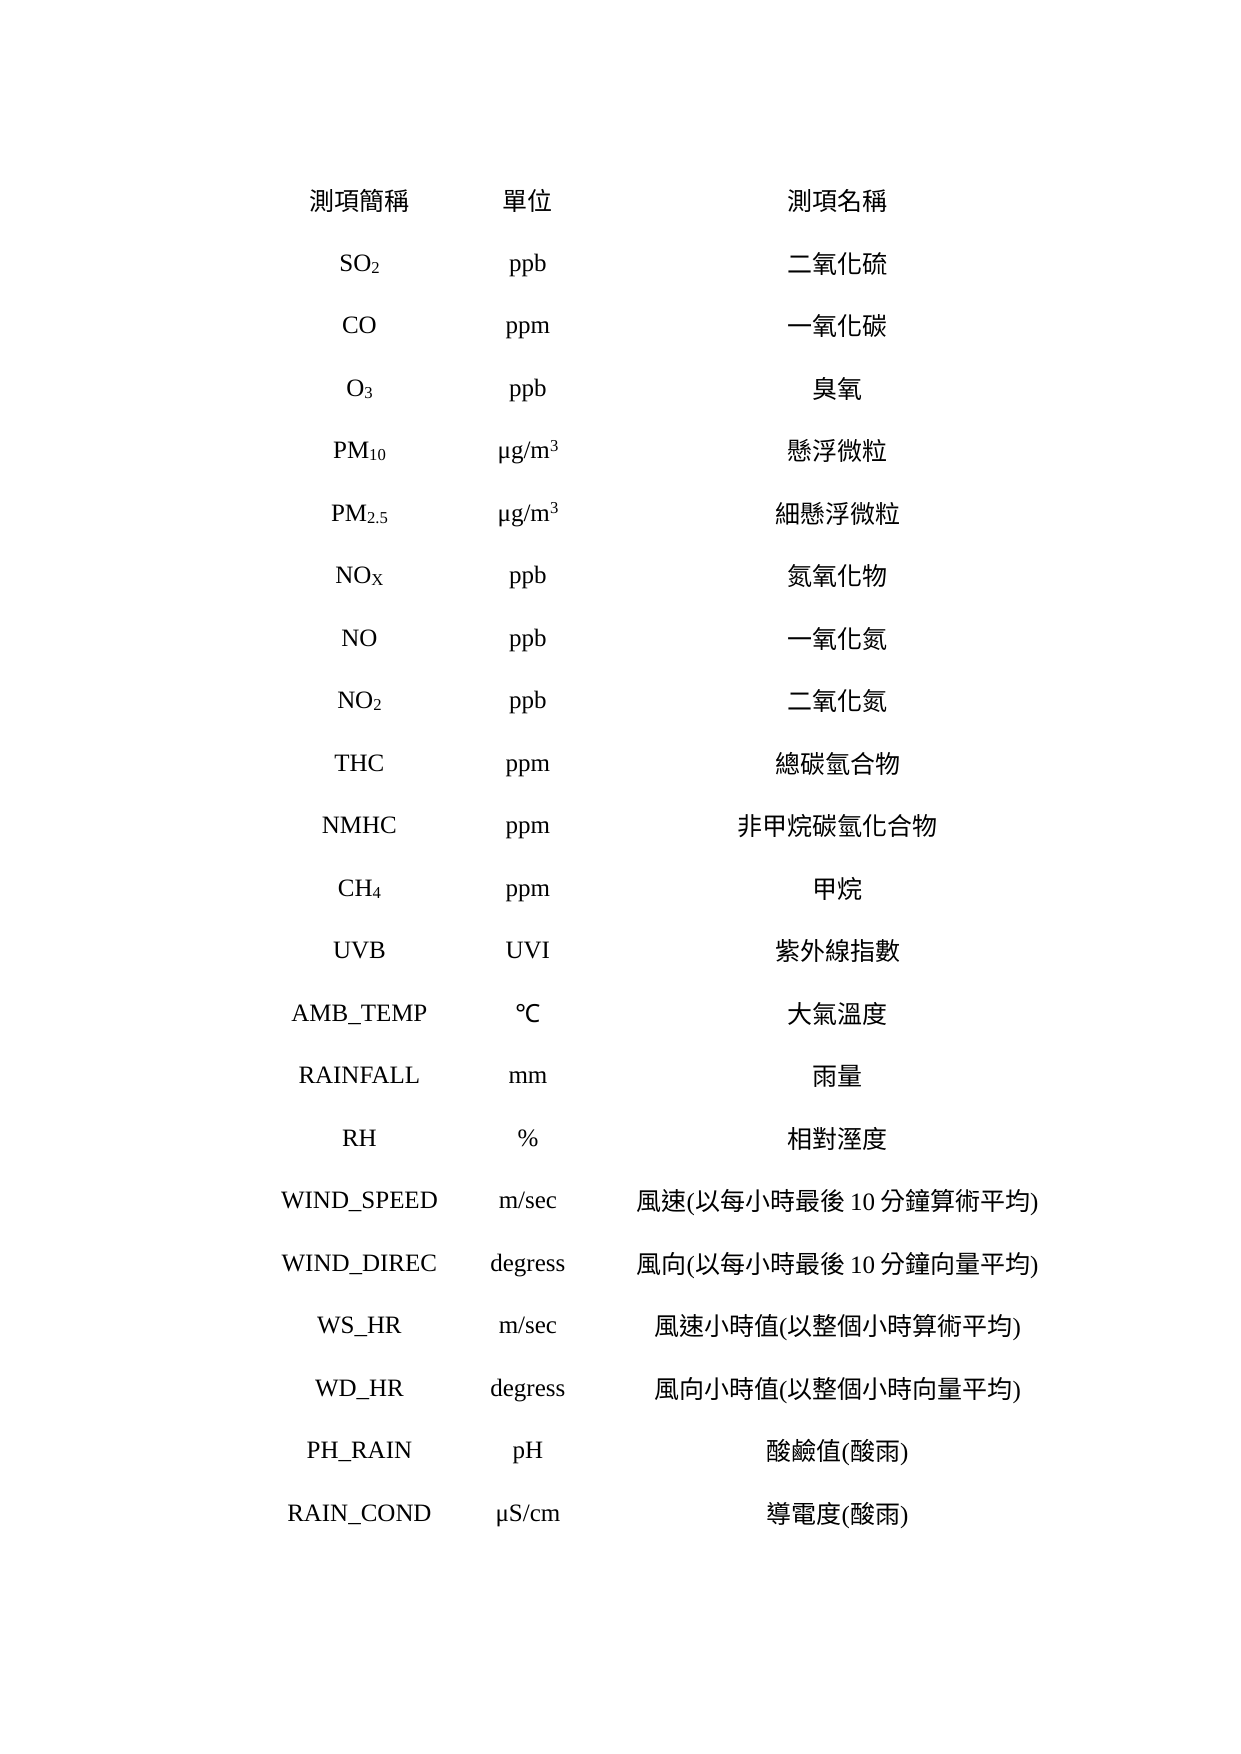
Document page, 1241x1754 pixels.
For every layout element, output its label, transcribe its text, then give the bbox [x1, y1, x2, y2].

table_cell % [472, 1096, 584, 1158]
table_cell m/sec [472, 1283, 584, 1346]
table_cell 大氣溫度 [584, 971, 1091, 1033]
table_cell 風速小時值(以整個小時算術平均) [584, 1283, 1091, 1346]
table_cell ppb [472, 658, 584, 721]
table_cell RH [247, 1096, 472, 1158]
table_cell 風速(以每小時最後10分鐘算術平均) [584, 1158, 1091, 1221]
table_cell 一氧化氮 [584, 596, 1091, 658]
table_cell WIND_DIREC [247, 1221, 472, 1283]
table_cell 懸浮微粒 [584, 408, 1091, 471]
table_cell RAIN_COND [247, 1471, 472, 1533]
table_cell PM2.5 [247, 471, 472, 533]
table_cell 紫外線指數 [584, 908, 1091, 971]
table_cell ℃ [472, 971, 584, 1033]
table_header 單位 [472, 158, 584, 221]
table_cell 氮氧化物 [584, 533, 1091, 596]
table_cell RAINFALL [247, 1033, 472, 1096]
table_cell ppm [472, 721, 584, 783]
table_cell μS/cm [472, 1471, 584, 1533]
table_cell 二氧化硫 [584, 221, 1091, 283]
table_cell 甲烷 [584, 846, 1091, 908]
table_cell ppb [472, 221, 584, 283]
table_cell WS_HR [247, 1283, 472, 1346]
table_cell CO [247, 283, 472, 346]
table_cell NMHC [247, 783, 472, 846]
table_header 測項簡稱 [247, 158, 472, 221]
table_cell NOX [247, 533, 472, 596]
table_cell ppm [472, 283, 584, 346]
table_cell 二氧化氮 [584, 658, 1091, 721]
table_cell UVB [247, 908, 472, 971]
table_header 測項名稱 [584, 158, 1091, 221]
table_cell 臭氧 [584, 346, 1091, 408]
table_cell ppb [472, 346, 584, 408]
table_cell 相對溼度 [584, 1096, 1091, 1158]
table_cell ppm [472, 783, 584, 846]
table_cell CH4 [247, 846, 472, 908]
table_cell NO2 [247, 658, 472, 721]
table_cell 風向(以每小時最後10分鐘向量平均) [584, 1221, 1091, 1283]
table_cell ppm [472, 846, 584, 908]
table_cell 風向小時值(以整個小時向量平均) [584, 1346, 1091, 1408]
table_cell degress [472, 1346, 584, 1408]
table_cell WIND_SPEED [247, 1158, 472, 1221]
table_cell WD_HR [247, 1346, 472, 1408]
table_cell PM10 [247, 408, 472, 471]
table_cell 雨量 [584, 1033, 1091, 1096]
table_cell O3 [247, 346, 472, 408]
table_cell 一氧化碳 [584, 283, 1091, 346]
table_cell μg/m3 [472, 471, 584, 533]
table_cell AMB_TEMP [247, 971, 472, 1033]
table_cell 非甲烷碳氫化合物 [584, 783, 1091, 846]
table_cell THC [247, 721, 472, 783]
table_cell SO2 [247, 221, 472, 283]
table_cell μg/m3 [472, 408, 584, 471]
table_cell pH [472, 1408, 584, 1471]
table_cell NO [247, 596, 472, 658]
table_cell UVI [472, 908, 584, 971]
table_cell degress [472, 1221, 584, 1283]
table_cell 酸鹼值(酸雨) [584, 1408, 1091, 1471]
table_cell PH_RAIN [247, 1408, 472, 1471]
table_cell 總碳氫合物 [584, 721, 1091, 783]
table_cell mm [472, 1033, 584, 1096]
table_cell 導電度(酸雨) [584, 1471, 1091, 1533]
table_cell 細懸浮微粒 [584, 471, 1091, 533]
table_cell ppb [472, 596, 584, 658]
table_cell ppb [472, 533, 584, 596]
table_cell m/sec [472, 1158, 584, 1221]
